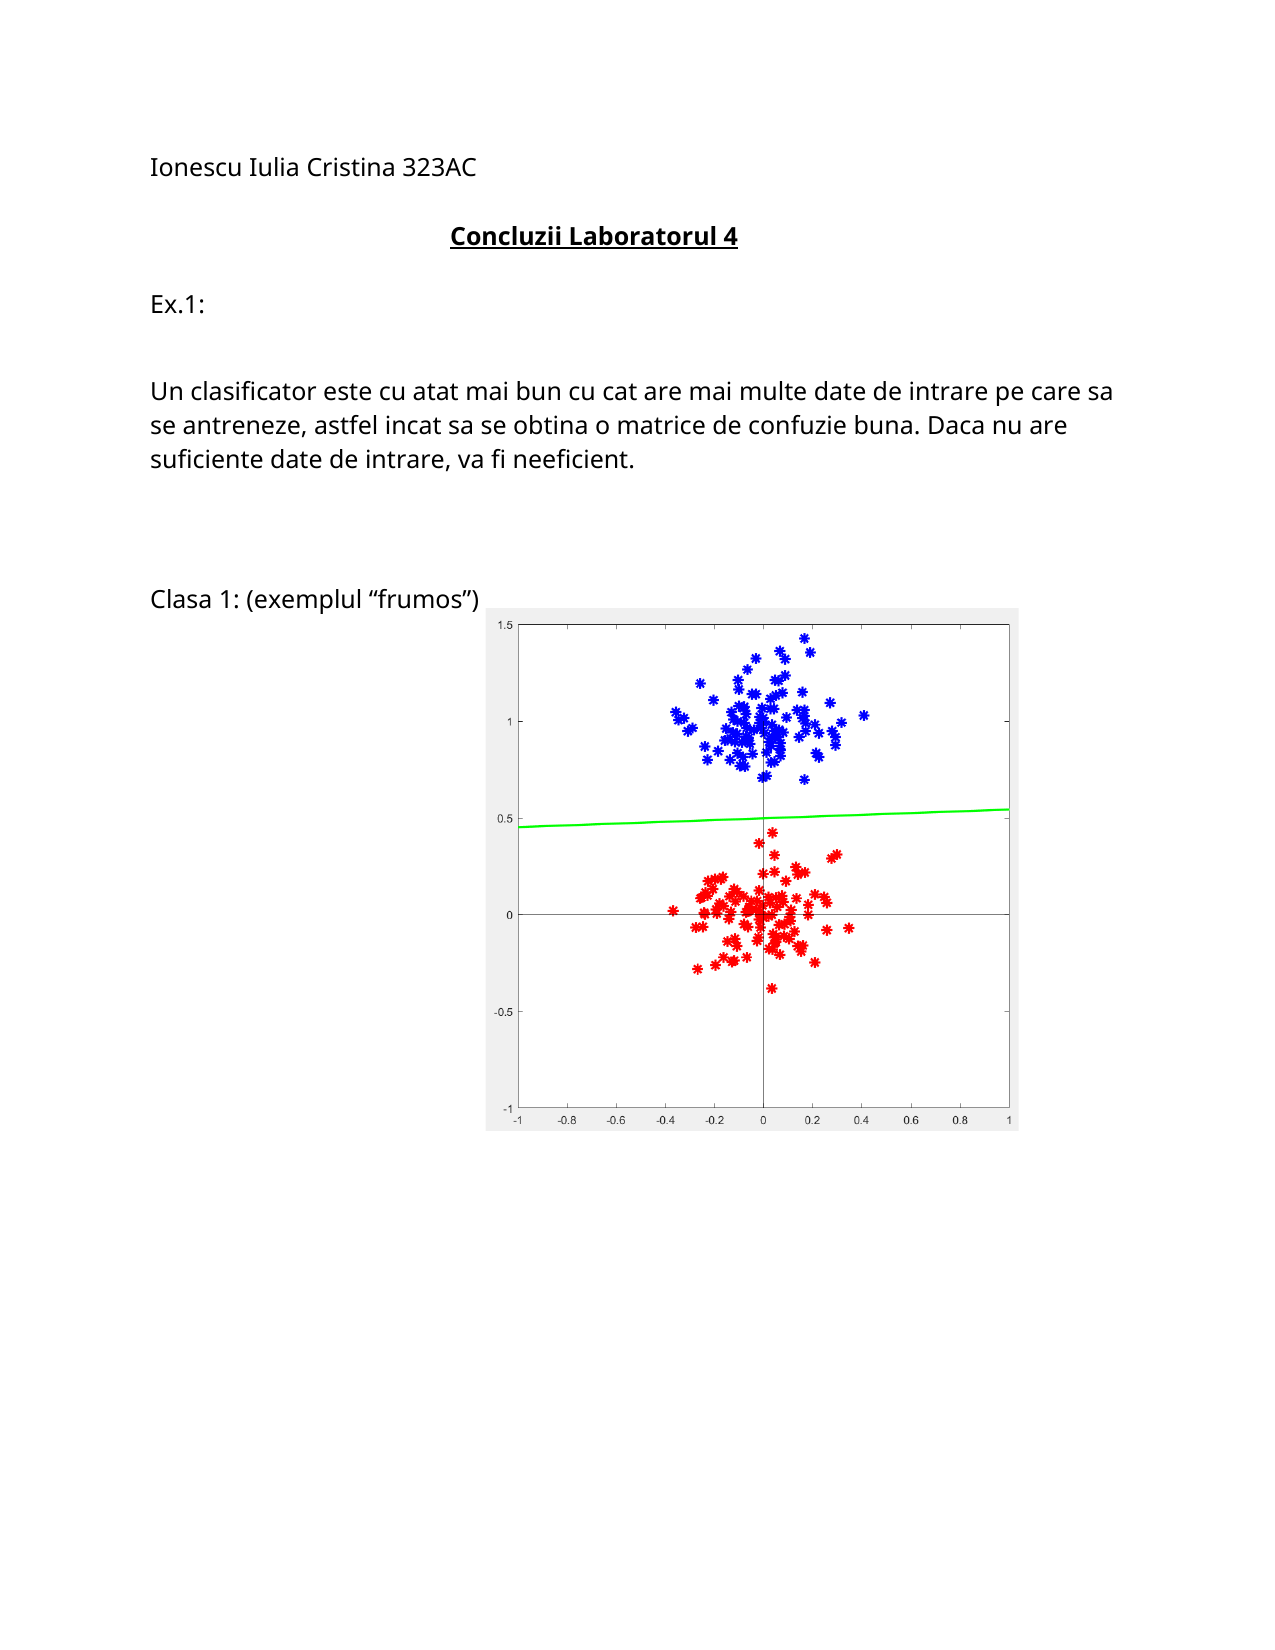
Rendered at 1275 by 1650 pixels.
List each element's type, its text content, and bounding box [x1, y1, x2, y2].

text Ionescu Iulia Cristina 323AC [150, 150, 1125, 184]
text Concluzii Laboratorul 4 [150, 218, 1125, 252]
text Clasa 1: (exemplul “frumos”) [150, 582, 1125, 1130]
text Ex.1: [150, 286, 1125, 320]
text Un clasificator este cu atat mai bun cu cat are mai multe date de intrare pe care sa se antreneze, astfel incat sa se obtina o matrice de confuzie buna. Daca nu are suficiente date de intrare, va fi neeficient. [150, 373, 1125, 476]
